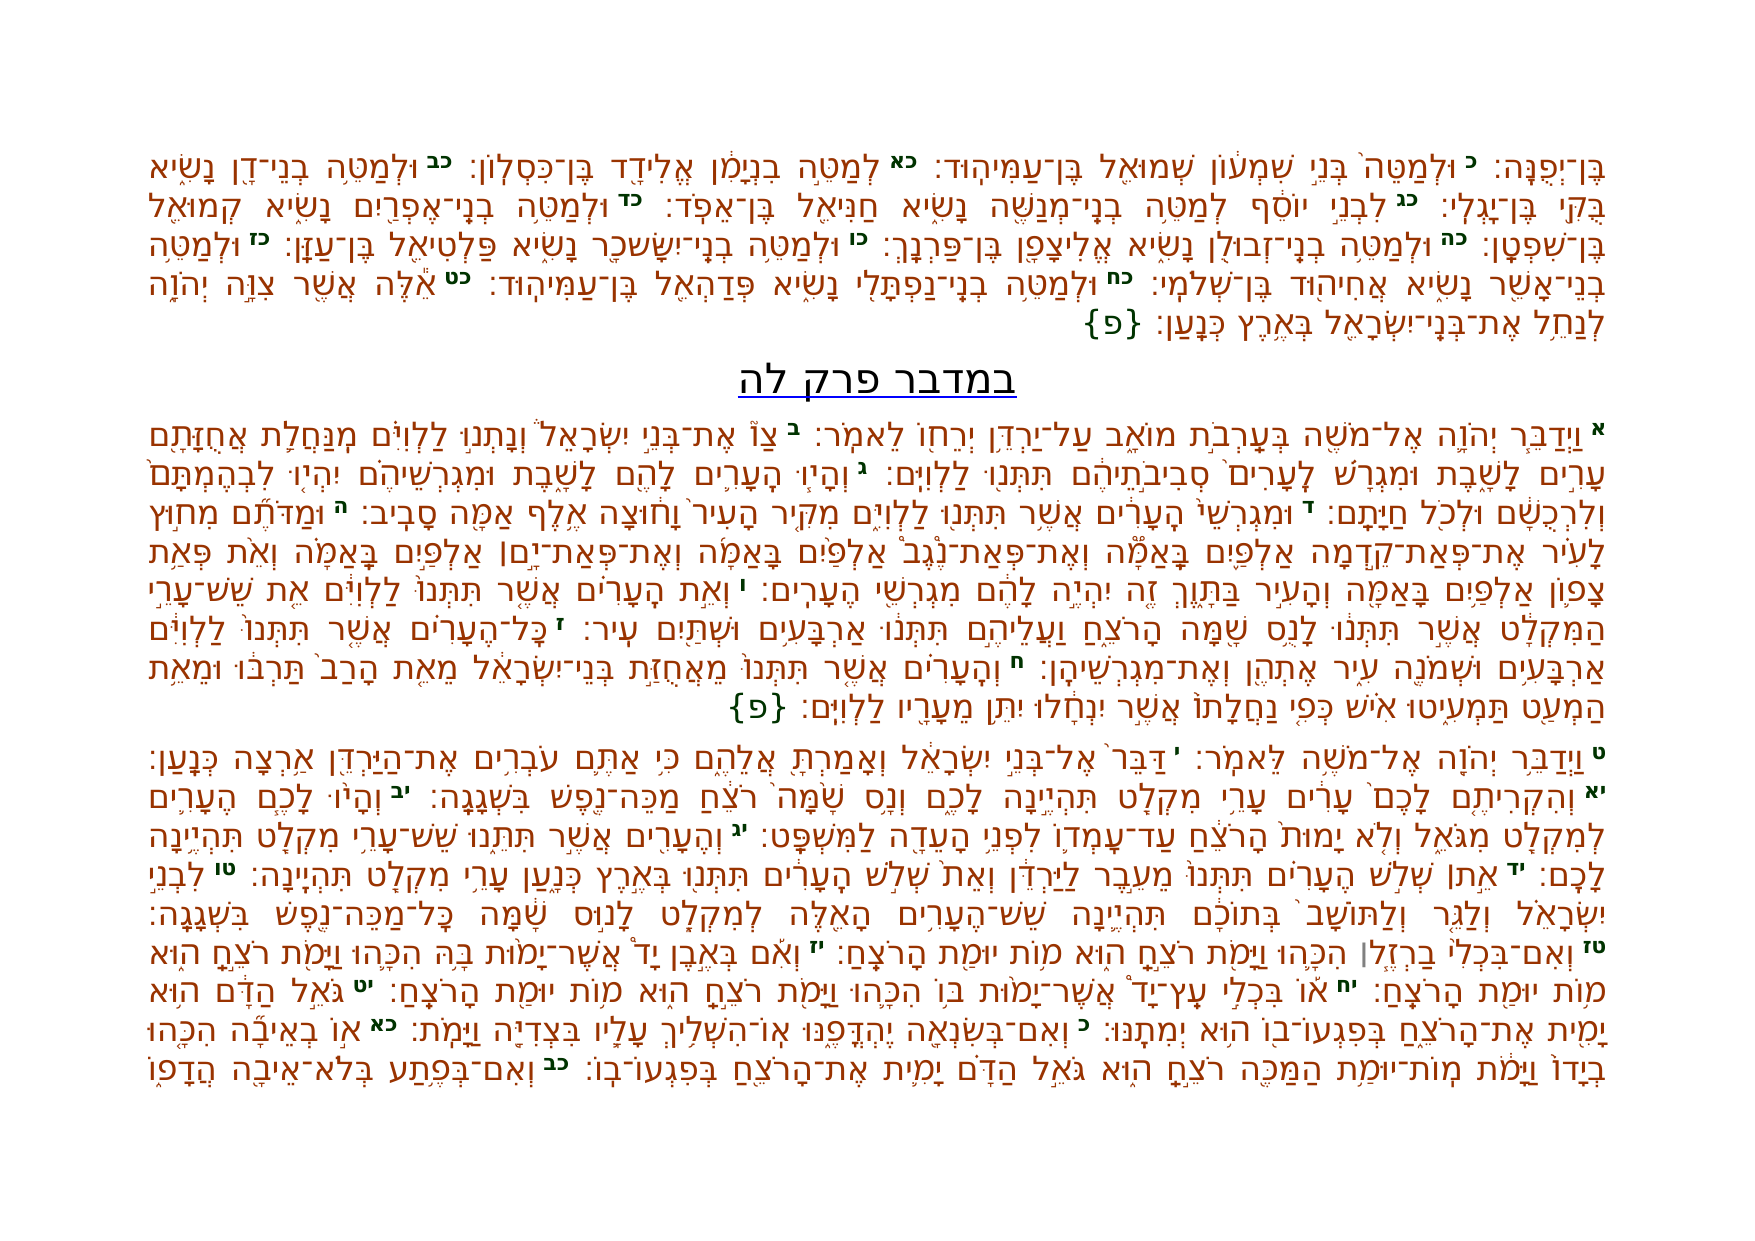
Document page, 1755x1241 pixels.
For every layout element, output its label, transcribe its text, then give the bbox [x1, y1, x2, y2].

text א וַיְדַבֵּ֧ר יְהֹוָ֛ה אֶל־מֹשֶׁ֖ה בְּעַֽרְבֹ֣ת מוֹאָ֑ב עַל־יַרְדֵּ֥ן יְרֵח֖וֹ לֵאמֹֽר׃ ב צַו֮ אֶת־בְּנֵ֣י יִשְׂרָאֵל֒ וְנָתְנ֣וּ לַלְוִיִּ֗ם מִֽנַּחֲלַ֛ת אֲחֻזָּתָ֖ם עָרִ֣ים לָשָׁ֑בֶת וּמִגְרָ֗שׁ לֶֽעָרִים֙ סְבִיבֹ֣תֵיהֶ֔ם תִּתְּנ֖וּ לַלְוִיִּֽם׃ ג וְהָי֧וּ הֶֽעָרִ֛ים לָהֶ֖ם לָשָׁ֑בֶת וּמִגְרְשֵׁיהֶ֗ם יִהְי֤וּ לִבְהֶמְתָּם֙ וְלִרְכֻשָׁ֔ם וּלְכֹ֖ל חַיָּתָֽם׃ ד וּמִגְרְשֵׁי֙ הֶֽעָרִ֔ים אֲשֶׁ֥ר תִּתְּנ֖וּ לַלְוִיִּ֑ם מִקִּ֤יר הָעִיר֙ וָח֔וּצָה אֶ֥לֶף אַמָּ֖ה סָבִֽיב׃ ה וּמַדֹּתֶ֞ם מִח֣וּץ לָעִ֗יר אֶת־פְּאַת־קֵ֣דְמָה אַלְפַּ֪יִם בָּֽאַמָּ֟ה וְאֶת־פְּאַת־נֶ֩גֶב֩ אַלְפַּ֨יִם בָּאַמָּ֜ה וְאֶת־פְּאַת־יָ֣ם׀ אַלְפַּ֣יִם בָּֽאַמָּ֗ה וְאֵ֨ת פְּאַ֥ת צָפ֛וֹן אַלְפַּ֥יִם בָּאַמָּ֖ה וְהָעִ֣יר בַּתָּ֑וֶךְ זֶ֚ה יִהְיֶ֣ה לָהֶ֔ם מִגְרְשֵׁ֖י הֶעָרִֽים׃ ו וְאֵ֣ת הֶֽעָרִ֗ים אֲשֶׁ֤ר תִּתְּנוּ֙ לַלְוִיִּ֔ם אֵ֚ת שֵׁשׁ־עָרֵ֣י הַמִּקְלָ֔ט אֲשֶׁ֣ר תִּתְּנ֔וּ לָנֻ֥ס שָׁ֖מָּה הָרֹצֵ֑חַ וַעֲלֵיהֶ֣ם תִּתְּנ֔וּ אַרְבָּעִ֥ים וּשְׁתַּ֖יִם עִֽיר׃ ז כׇּל־הֶעָרִ֗ים אֲשֶׁ֤ר תִּתְּנוּ֙ לַלְוִיִּ֔ם אַרְבָּעִ֥ים וּשְׁמֹנֶ֖ה עִ֑יר אֶתְהֶ֖ן וְאֶת־מִגְרְשֵׁיהֶֽן׃ ח וְהֶֽעָרִ֗ים אֲשֶׁ֤ר תִּתְּנוּ֙ מֵאֲחֻזַּ֣ת בְּנֵי־יִשְׂרָאֵ֔ל מֵאֵ֤ת הָרַב֙ תַּרְבּ֔וּ וּמֵאֵ֥ת הַמְעַ֖ט תַּמְעִ֑יטוּ אִ֗ישׁ כְּפִ֤י נַחֲלָתוֹ֙ אֲשֶׁ֣ר יִנְחָ֔לוּ יִתֵּ֥ן מֵעָרָ֖יו לַלְוִיִּֽם׃ {פ} [148, 416, 1606, 726]
text בֶּן־יְפֻנֶּֽה׃ כ וּלְמַטֵּה֙ בְּנֵ֣י שִׁמְע֔וֹן שְׁמוּאֵ֖ל בֶּן־עַמִּיהֽוּד׃ כא לְמַטֵּ֣ה בִנְיָמִ֔ן אֱלִידָ֖ד בֶּן־כִּסְלֽוֹן׃ כב וּלְמַטֵּ֥ה בְנֵי־דָ֖ן נָשִׂ֑יא בֻּקִּ֖י בֶּן־יׇגְלִֽי׃ כג לִבְנֵ֣י יוֹסֵ֔ף לְמַטֵּ֥ה בְנֵֽי־מְנַשֶּׁ֖ה נָשִׂ֑יא חַנִּיאֵ֖ל בֶּן־אֵפֹֽד׃ כד וּלְמַטֵּ֥ה בְנֵֽי־אֶפְרַ֖יִם נָשִׂ֑יא קְמוּאֵ֖ל בֶּן־שִׁפְטָֽן׃ כה וּלְמַטֵּ֥ה בְנֵֽי־זְבוּלֻ֖ן נָשִׂ֑יא אֱלִיצָפָ֖ן בֶּן־פַּרְנָֽךְ׃ כו וּלְמַטֵּ֥ה בְנֵֽי־יִשָּׂשכָ֖ר נָשִׂ֑יא פַּלְטִיאֵ֖ל בֶּן־עַזָּֽן׃ כז וּלְמַטֵּ֥ה בְנֵי־אָשֵׁ֖ר נָשִׂ֑יא אֲחִיה֖וּד בֶּן־שְׁלֹמִֽי׃ כח וּלְמַטֵּ֥ה בְנֵֽי־נַפְתָּלִ֖י נָשִׂ֑יא פְּדַהְאֵ֖ל בֶּן־עַמִּיהֽוּד׃ כט אֵ֕לֶּה אֲשֶׁ֖ר צִוָּ֣ה יְהֹוָ֑ה לְנַחֵ֥ל אֶת־בְּנֵֽי־יִשְׂרָאֵ֖ל בְּאֶ֥רֶץ כְּנָֽעַן׃ {פ} [148, 148, 1606, 342]
text ט וַיְדַבֵּ֥ר יְהֹוָ֖ה אֶל־מֹשֶׁ֥ה לֵּאמֹֽר׃ י דַּבֵּר֙ אֶל־בְּנֵ֣י יִשְׂרָאֵ֔ל וְאָמַרְתָּ֖ אֲלֵהֶ֑ם כִּ֥י אַתֶּ֛ם עֹבְרִ֥ים אֶת־הַיַּרְדֵּ֖ן אַ֥רְצָה כְּנָֽעַן׃ יא וְהִקְרִיתֶ֤ם לָכֶם֙ עָרִ֔ים עָרֵ֥י מִקְלָ֖ט תִּהְיֶ֣ינָה לָכֶ֑ם וְנָ֥ס שָׁ֙מָּה֙ רֹצֵ֔חַ מַכֵּה־נֶ֖פֶשׁ בִּשְׁגָגָֽה׃ יב וְהָי֨וּ לָכֶ֧ם הֶעָרִ֛ים לְמִקְלָ֖ט מִגֹּאֵ֑ל וְלֹ֤א יָמוּת֙ הָרֹצֵ֔חַ עַד־עׇמְד֛וֹ לִפְנֵ֥י הָעֵדָ֖ה לַמִּשְׁפָּֽט׃ יג וְהֶעָרִ֖ים אֲשֶׁ֣ר תִּתֵּ֑נוּ שֵׁשׁ־עָרֵ֥י מִקְלָ֖ט תִּהְיֶ֥ינָה לָכֶֽם׃ יד אֵ֣ת׀ שְׁלֹ֣שׁ הֶעָרִ֗ים תִּתְּנוּ֙ מֵעֵ֣בֶר לַיַּרְדֵּ֔ן וְאֵת֙ שְׁלֹ֣שׁ הֶֽעָרִ֔ים תִּתְּנ֖וּ בְּאֶ֣רֶץ כְּנָ֑עַן עָרֵ֥י מִקְלָ֖ט תִּהְיֶֽינָה׃ טו לִבְנֵ֣י יִשְׂרָאֵ֗ל וְלַגֵּ֤ר וְלַתּוֹשָׁב֙ בְּתוֹכָ֔ם תִּהְיֶ֛ינָה שֵׁשׁ־הֶעָרִ֥ים הָאֵ֖לֶּה לְמִקְלָ֑ט לָנ֣וּס שָׁ֔מָּה כׇּל־מַכֵּה־נֶ֖פֶשׁ בִּשְׁגָגָֽה׃ טז וְאִם־בִּכְלִ֨י בַרְזֶ֧ל׀ הִכָּ֛הוּ וַיָּמֹ֖ת רֹצֵ֣חַֽ ה֑וּא מ֥וֹת יוּמַ֖ת הָרֹצֵֽחַ׃ יז וְאִ֡ם בְּאֶ֣בֶן יָד֩ אֲשֶׁר־יָמ֨וּת בָּ֥הּ הִכָּ֛הוּ וַיָּמֹ֖ת רֹצֵ֣חַֽ ה֑וּא מ֥וֹת יוּמַ֖ת הָרֹצֵֽחַ׃ יח א֡וֹ בִּכְלִ֣י עֵֽץ־יָד֩ אֲשֶׁר־יָמ֨וּת בּ֥וֹ הִכָּ֛הוּ וַיָּמֹ֖ת רֹצֵ֣חַֽ ה֑וּא מ֥וֹת יוּמַ֖ת הָרֹצֵֽחַ׃ יט גֹּאֵ֣ל הַדָּ֔ם ה֥וּא יָמִ֖ית אֶת־הָרֹצֵ֑חַ בְּפִגְעוֹ־ב֖וֹ ה֥וּא יְמִתֶֽנּוּ׃ כ וְאִם־בְּשִׂנְאָ֖ה יֶהְדֳּפֶ֑נּוּ אֽוֹ־הִשְׁלִ֥יךְ עָלָ֛יו בִּצְדִיָּ֖ה וַיָּמֹֽת׃ כא א֣וֹ בְאֵיבָ֞ה הִכָּ֤הוּ בְיָדוֹ֙ וַיָּמֹ֔ת מֽוֹת־יוּמַ֥ת הַמַּכֶּ֖ה רֹצֵ֣חַֽ ה֑וּא גֹּאֵ֣ל הַדָּ֗ם יָמִ֛ית אֶת־הָרֹצֵ֖חַ בְּפִגְעוֹ־בֽוֹ׃ כב וְאִם־בְּפֶ֥תַע בְּלֹא־אֵיבָ֖ה הֲדָפ֑וֹ [148, 739, 1606, 1088]
text במדבר פרק לה [148, 354, 1606, 403]
